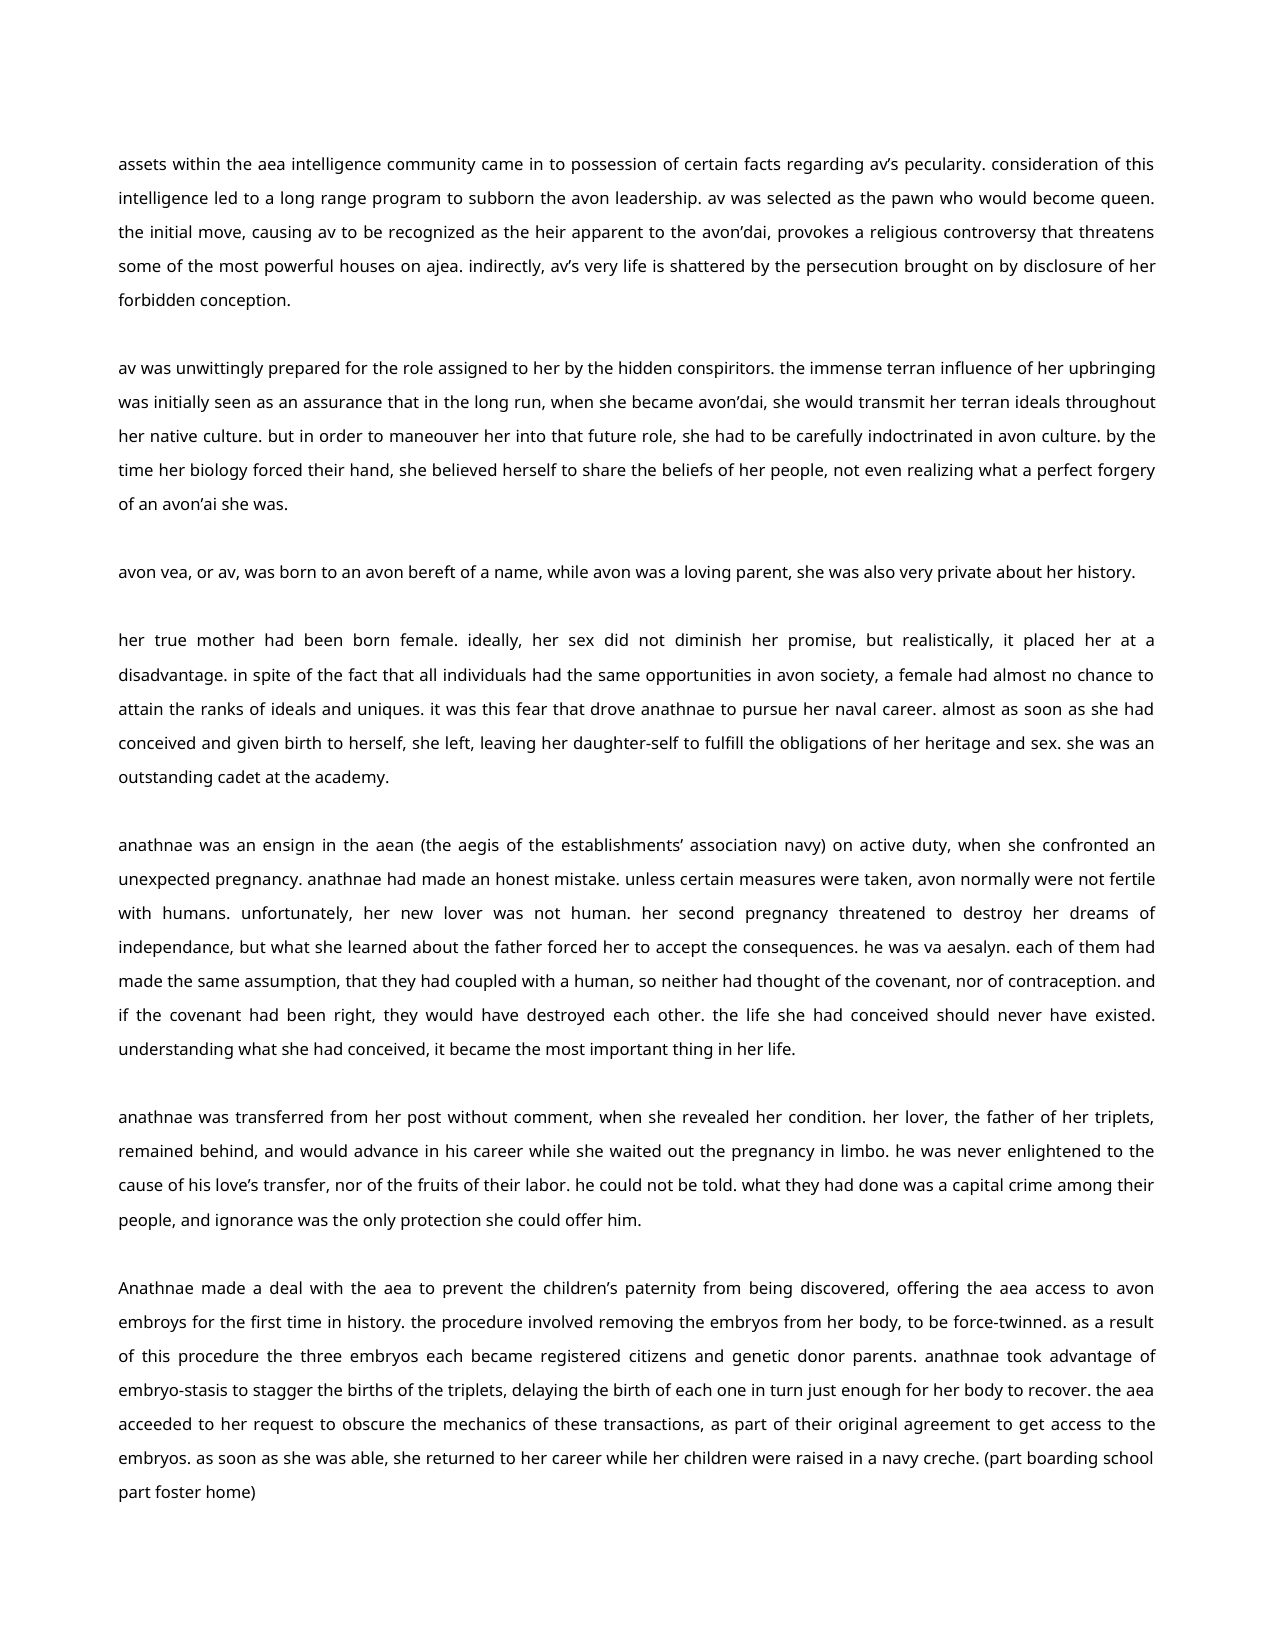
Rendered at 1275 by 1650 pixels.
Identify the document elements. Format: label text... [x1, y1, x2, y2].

text anathnae was transferred from her post without comment, when she revealed her condition. her lover, the father of her triplets, remained behind, and would advance in his career while she waited out the pregnancy in limbo. he was never enlightened to the cause of his love’s transfer, nor of the fruits of their labor. he could not be told. what they had done was a capital crime among their people, and ignorance was the only protection she could offer him. [118, 1106, 1157, 1231]
text her true mother had been born female. ideally, her sex did not diminish her promise, but realistically, it placed her at a disadvantage. in spite of the fact that all individuals had the same opportunities in avon society, a female had almost no chance to attain the ranks of ideals and uniques. it was this fear that drove anathnae to pursue her naval career. almost as soon as she had conceived and given birth to herself, she left, leaving her daughter-self to fulfill the obligations of her heritage and sex. she was an outstanding cadet at the academy. [118, 629, 1157, 788]
text avon vea, or av, was born to an avon bereft of a name, while avon was a loving parent, she was also very private about her history. [118, 561, 1157, 584]
text assets within the aea intelligence community came in to possession of certain facts regarding av’s pecularity. consideration of this intelligence led to a long range program to subborn the avon leadership. av was selected as the pawn who would become queen. the initial move, causing av to be recognized as the heir apparent to the avon’dai, provokes a religious controversy that threatens some of the most powerful houses on ajea. indirectly, av’s very life is shattered by the persecution brought on by disclosure of her forbidden conception. [118, 152, 1157, 311]
text anathnae was an ensign in the aean (the aegis of the establishments’ association navy) on active duty, when she confronted an unexpected pregnancy. anathnae had made an honest mistake. unless certain measures were taken, avon normally were not fertile with humans. unfortunately, her new lover was not human. her second pregnancy threatened to destroy her dreams of independance, but what she learned about the father forced her to accept the consequences. he was va aesalyn. each of them had made the same assumption, that they had coupled with a human, so neither had thought of the covenant, nor of contraception. and if the covenant had been right, they would have destroyed each other. the life she had conceived should never have existed. understanding what she had conceived, it became the most important thing in her life. [118, 833, 1157, 1061]
text Anathnae made a deal with the aea to prevent the children’s paternity from being discovered, offering the aea access to avon embroys for the first time in history. the procedure involved removing the embryos from her body, to be force-twinned. as a result of this procedure the three embryos each became registered citizens and genetic donor parents. anathnae took advantage of embryo-stasis to stagger the births of the triplets, delaying the birth of each one in turn just enough for her body to recover. the aea acceeded to her request to obscure the mechanics of these transactions, as part of their original agreement to get access to the embryos. as soon as she was able, she returned to her career while her children were raised in a navy creche. (part boarding school part foster home) [118, 1276, 1157, 1503]
text av was unwittingly prepared for the role assigned to her by the hidden conspiritors. the immense terran influence of her upbringing was initially seen as an assurance that in the long run, when she became avon’dai, she would transmit her terran ideals throughout her native culture. but in order to maneouver her into that future role, she had to be carefully indoctrinated in avon culture. by the time her biology forced their hand, she believed herself to share the beliefs of her people, not even realizing what a perfect forgery of an avon’ai she was. [118, 357, 1157, 516]
